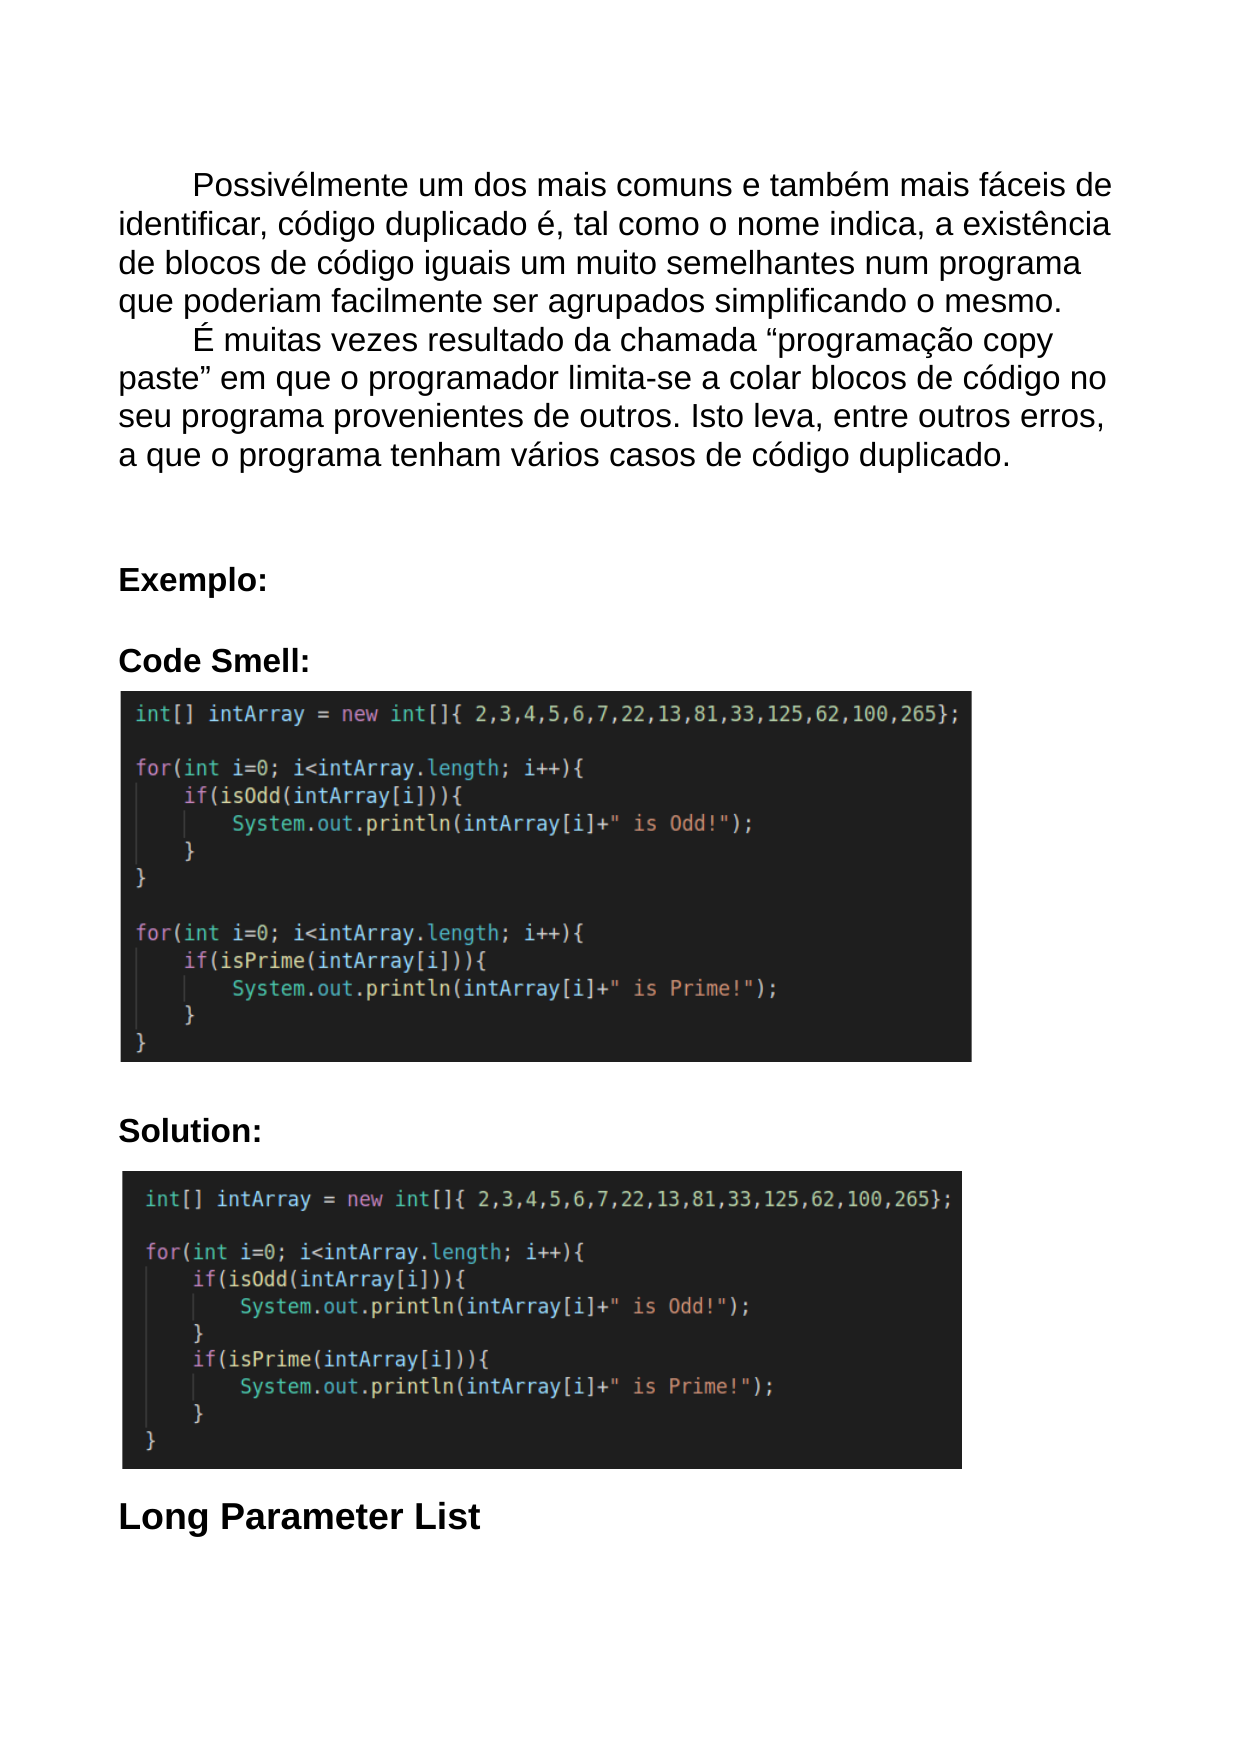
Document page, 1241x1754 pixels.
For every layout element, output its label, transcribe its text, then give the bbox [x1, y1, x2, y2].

picture [120, 691, 972, 1062]
text Possivélmente um dos mais comuns e também mais fáceis de identificar, código duplicado é, tal como o nome indica, a existência de blocos de código iguais um muito semelhantes num programa que poderiam facilmente ser agrupados simplificando o mesmo. [118, 161, 1122, 320]
text Long Parameter List [118, 1494, 1122, 1537]
text Solution: [118, 1111, 1122, 1149]
text Exemplo: [118, 560, 1122, 598]
picture [122, 1171, 962, 1469]
text Code Smell: [118, 641, 1122, 680]
text É muitas vezes resultado da chamada “programação copy paste” em que o programador limita-se a colar blocos de código no seu programa provenientes de outros. Isto leva, entre outros erros, a que o programa tenham vários casos de código duplicado. [118, 320, 1122, 473]
